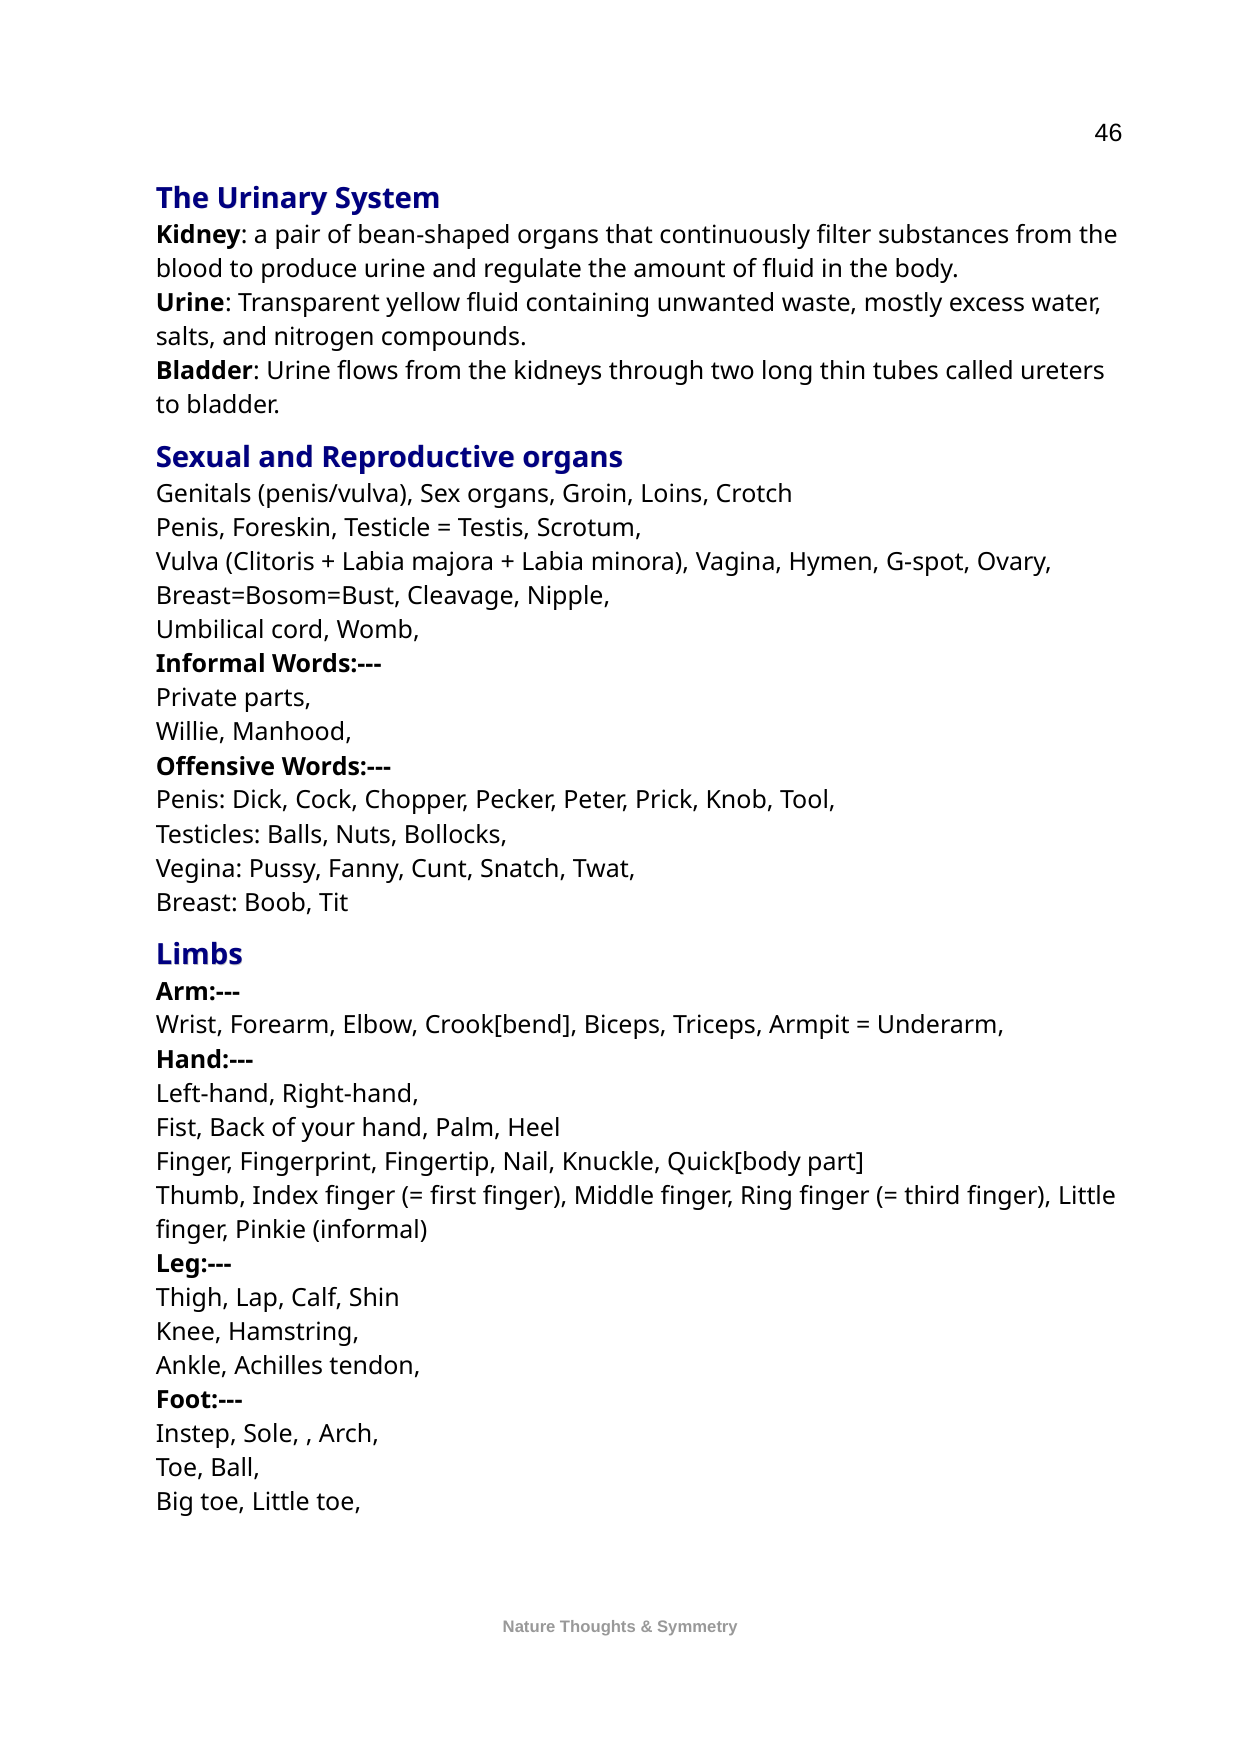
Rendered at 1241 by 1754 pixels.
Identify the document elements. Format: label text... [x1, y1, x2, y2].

text Fist, Back of your hand, Palm, Heel [156, 1109, 1122, 1143]
text Knee, Hamstring, [156, 1314, 1122, 1348]
text Willie, Manhood, [156, 714, 1122, 748]
subtitle The Urinary System [156, 177, 1122, 217]
text Left-hand, Right-hand, [156, 1075, 1122, 1109]
text Breast=Bosom=Bust, Cleavage, Nipple, [156, 578, 1122, 612]
text Bladder: Urine flows from the kidneys through two long thin tubes called ureters to bladder. [156, 353, 1122, 421]
text Penis: Dick, Cock, Chopper, Pecker, Peter, Prick, Knob, Tool, [156, 782, 1122, 816]
text Informal Words:--- [156, 646, 1122, 680]
text Genitals (penis/vulva), Sex organs, Groin, Loins, Crotch [156, 476, 1122, 510]
text Big toe, Little toe, [156, 1484, 1122, 1518]
text Testicles: Balls, Nuts, Bollocks, [156, 816, 1122, 850]
text Umbilical cord, Womb, [156, 612, 1122, 646]
text Kidney: a pair of bean-shaped organs that continuously filter substances from the blood to produce urine and regulate the amount of fluid in the body. [156, 217, 1122, 285]
text Finger, Fingerprint, Fingertip, Nail, Knuckle, Quick[body part] [156, 1143, 1122, 1177]
subtitle Sexual and Reproductive organs [156, 436, 1122, 476]
text Vulva (Clitoris + Labia majora + Labia minora), Vagina, Hymen, G-spot, Ovary, [156, 544, 1122, 578]
text Penis, Foreskin, Testicle = Testis, Scrotum, [156, 510, 1122, 544]
text Arm:--- [156, 973, 1122, 1007]
text Wrist, Forearm, Elbow, Crook[bend], Biceps, Triceps, Armpit = Underarm, [156, 1007, 1122, 1041]
text Offensive Words:--- [156, 748, 1122, 782]
text Thigh, Lap, Calf, Shin [156, 1280, 1122, 1314]
text Toe, Ball, [156, 1450, 1122, 1484]
subtitle Limbs [156, 933, 1122, 973]
text Instep, Sole, , Arch, [156, 1416, 1122, 1450]
text Urine: Transparent yellow fluid containing unwanted waste, mostly excess water, salts, and nitrogen compounds. [156, 285, 1122, 353]
text Leg:--- [156, 1246, 1122, 1280]
text Foot:--- [156, 1382, 1122, 1416]
text Thumb, Index finger (= first finger), Middle finger, Ring finger (= third finger), Little finger, Pinkie (informal) [156, 1177, 1122, 1246]
text Private parts, [156, 680, 1122, 714]
text Hand:--- [156, 1041, 1122, 1075]
text Vegina: Pussy, Fanny, Cunt, Snatch, Twat, [156, 850, 1122, 884]
text Ankle, Achilles tendon, [156, 1348, 1122, 1382]
text Breast: Boob, Tit [156, 884, 1122, 918]
